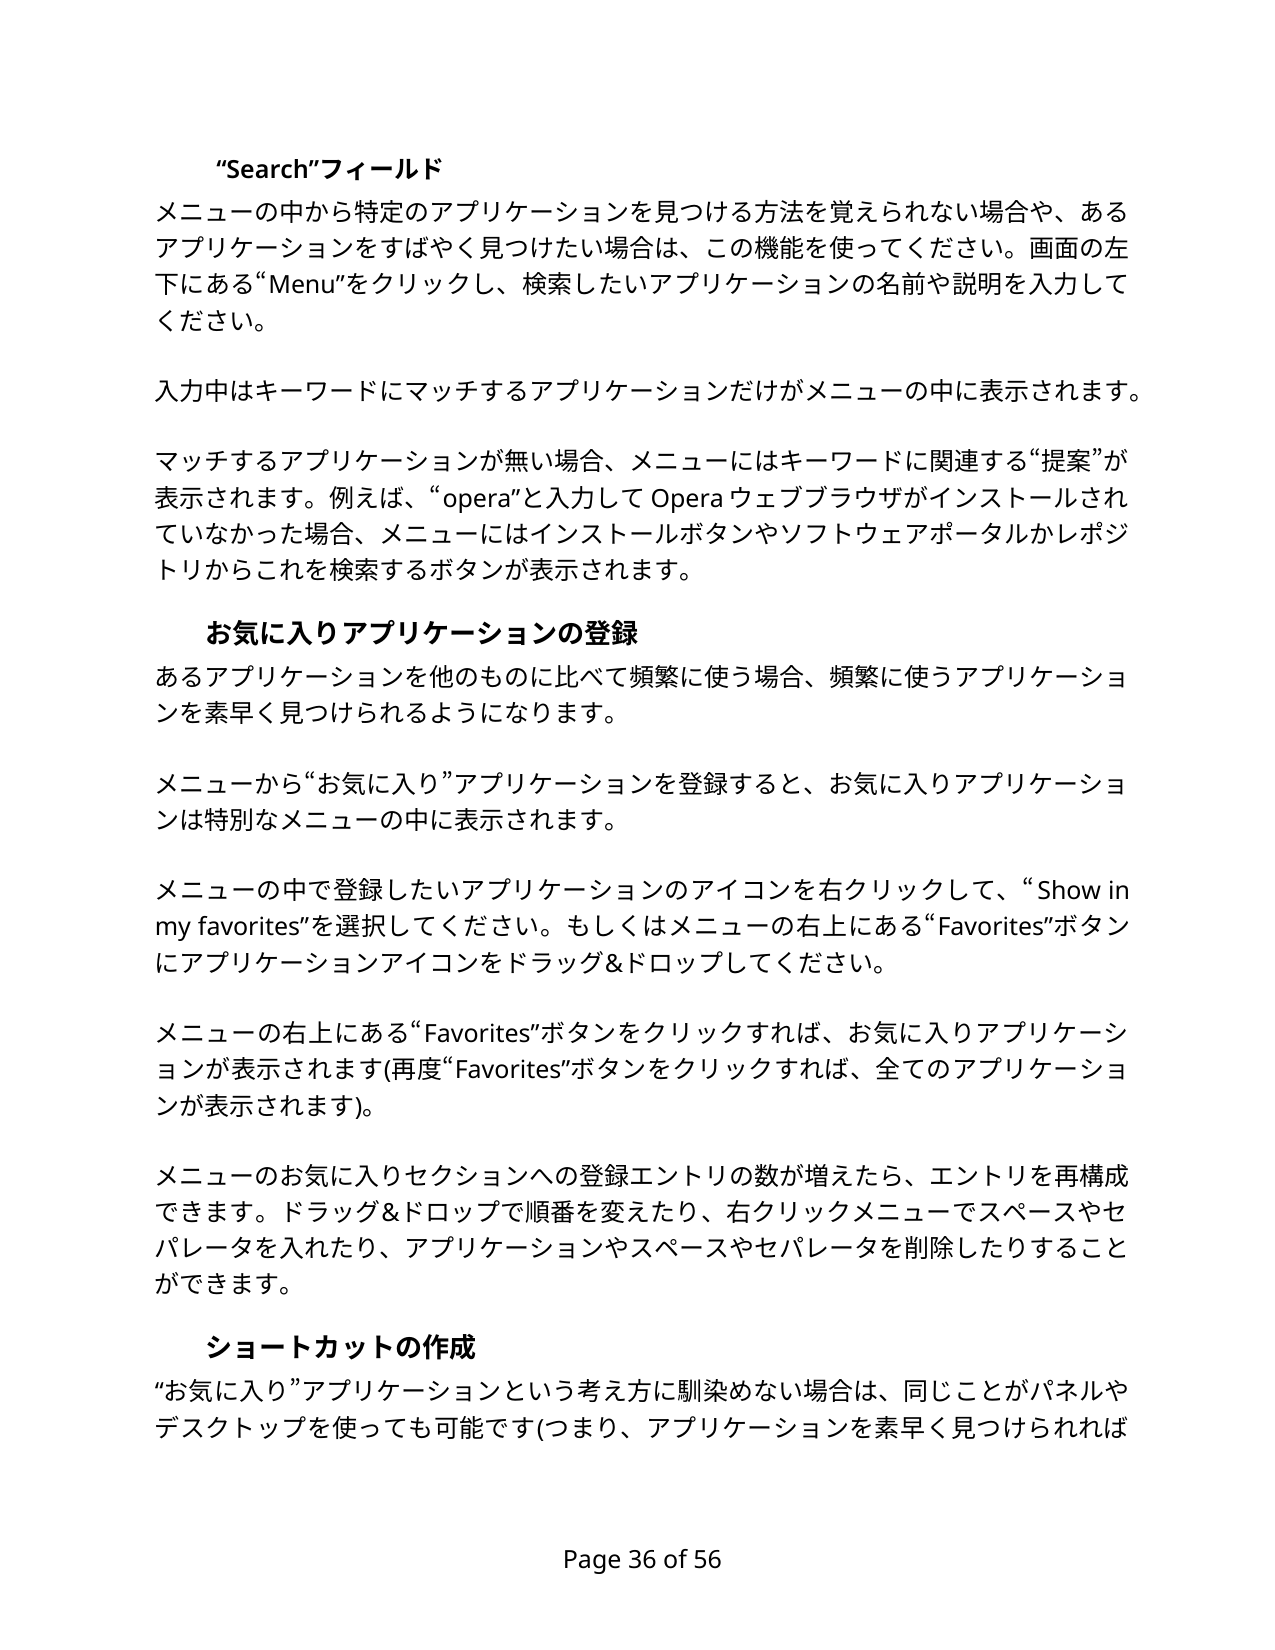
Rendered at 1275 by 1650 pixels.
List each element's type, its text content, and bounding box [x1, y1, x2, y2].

text 入力中はキーワードにマッチするアプリケーションだけがメニューの中に表示されます。 [154, 372, 1130, 408]
text メニューの中から特定のアプリケーションを見つける方法を覚えられない場合や、あるアプリケーションをすばやく見つけたい場合は、この機能を使ってください。画面の左下にある“Menu”をクリックし、検索したいアプリケーションの名前や説明を入力してください。 [154, 192, 1130, 337]
text “お気に入り”アプリケーションという考え方に馴染めない場合は、同じことがパネルやデスクトップを使っても可能です(つまり、アプリケーションを素早く見つけられれば [154, 1372, 1130, 1444]
text メニューの中で登録したいアプリケーションのアイコンを右クリックして、“Show in my favorites”を選択してください。もしくはメニューの右上にある“Favorites”ボタンにアプリケーションアイコンをドラッグ&ドロップしてください。 [154, 871, 1130, 979]
text マッチするアプリケーションが無い場合、メニューにはキーワードに関連する“提案”が表示されます。例えば、“opera”と入力してOperaウェブブラウザがインストールされていなかった場合、メニューにはインストールボタンやソフトウェアポータルかレポジトリからこれを検索するボタンが表示されます。 [154, 442, 1130, 587]
text メニューの右上にある“Favorites”ボタンをクリックすれば、お気に入りアプリケーションが表示されます(再度“Favorites”ボタンをクリックすれば、全てのアプリケーションが表示されます)。 [154, 1013, 1130, 1122]
text メニューから“お気に入り”アプリケーションを登録すると、お気に入りアプリケーションは特別なメニューの中に表示されます。 [154, 764, 1130, 837]
text あるアプリケーションを他のものに比べて頻繁に使う場合、頻繁に使うアプリケーションを素早く見つけられるようになります。 [154, 657, 1130, 730]
subtitle お気に入りアプリケーションの登録 [154, 612, 1130, 651]
subtitle ショートカットの作成 [154, 1326, 1130, 1366]
